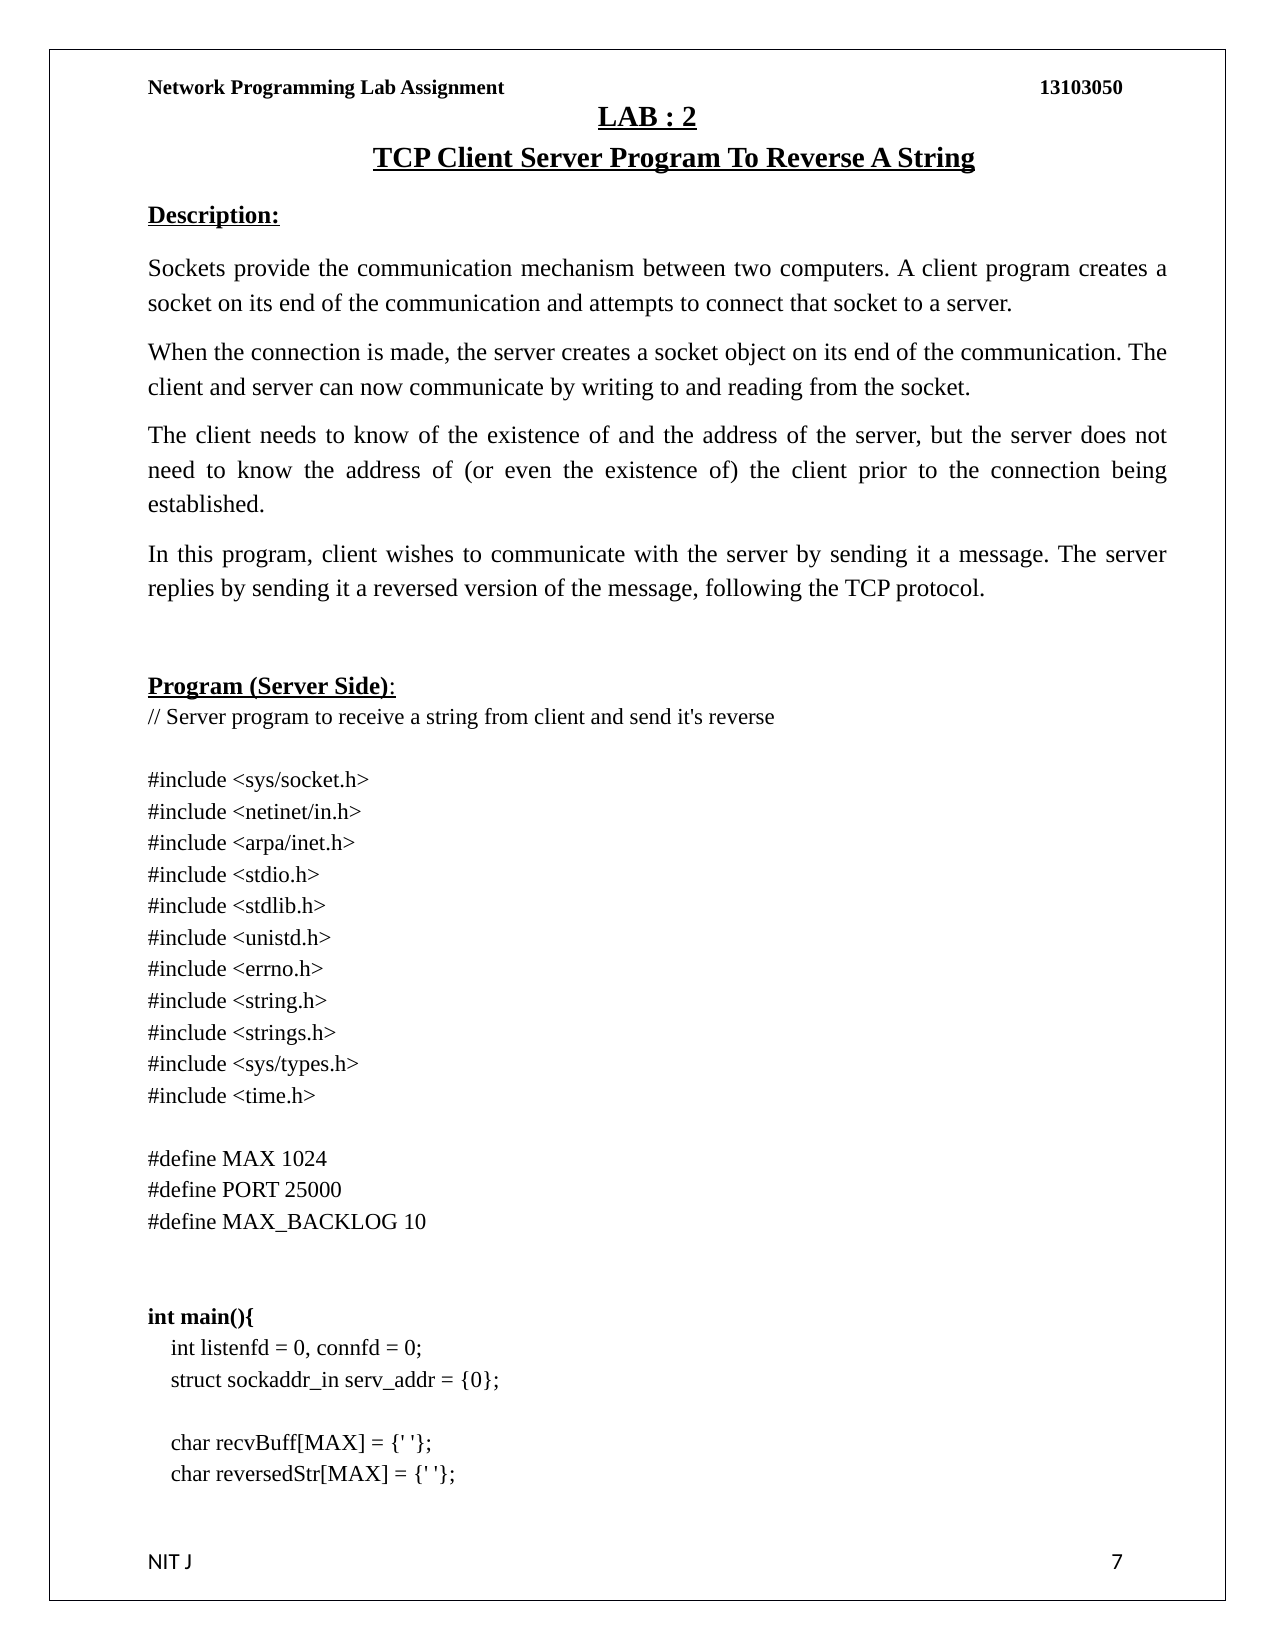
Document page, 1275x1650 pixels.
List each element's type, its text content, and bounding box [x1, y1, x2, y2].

text int main(){ [148, 1303, 1169, 1329]
text char reversedStr[MAX] = {' '}; [148, 1461, 1169, 1487]
text #include <sys/types.h> [148, 1050, 1169, 1077]
text The client needs to know of the existence of and the address of the server, but the server does not need to know the address of (or even the existence of) the client prior to the connection being established. [148, 421, 1169, 518]
text // Server program to receive a string from client and send it's reverse [148, 703, 1169, 729]
text #include <sys/socket.h> [148, 766, 1169, 792]
text #include <strings.h> [148, 1019, 1169, 1045]
text char recvBuff[MAX] = {' '}; [148, 1429, 1169, 1455]
text #include <errno.h> [148, 956, 1169, 982]
text #define MAX_BACKLOG 10 [148, 1208, 1169, 1234]
text Program (Server Side): [148, 671, 1169, 700]
text Description: [148, 200, 1169, 228]
text #include <arpa/inet.h> [148, 829, 1169, 856]
text #include <time.h> [148, 1082, 1169, 1108]
text #define MAX 1024 [148, 1145, 1169, 1171]
text LAB : 2 [148, 99, 1169, 133]
text In this program, client wishes to communicate with the server by sending it a message. The server replies by sending it a reversed version of the message, following the TCP protocol. [148, 539, 1169, 602]
text int listenfd = 0, connfd = 0; [148, 1334, 1169, 1361]
text When the connection is made, the server creates a socket object on its end of the communication. The client and server can now communicate by writing to and reading from the socket. [148, 337, 1169, 400]
text #include <stdio.h> [148, 861, 1169, 887]
text Sockets provide the communication mechanism between two computers. A client program creates a socket on its end of the communication and attempts to connect that socket to a server. [148, 253, 1169, 317]
text #define PORT 25000 [148, 1176, 1169, 1203]
text #include <unistd.h> [148, 924, 1169, 950]
text #include <stdlib.h> [148, 892, 1169, 919]
text TCP Client Server Program To Reverse A String [148, 140, 1169, 174]
text struct sockaddr_in serv_addr = {0}; [148, 1366, 1169, 1392]
text #include <netinet/in.h> [148, 798, 1169, 824]
text #include <string.h> [148, 987, 1169, 1013]
